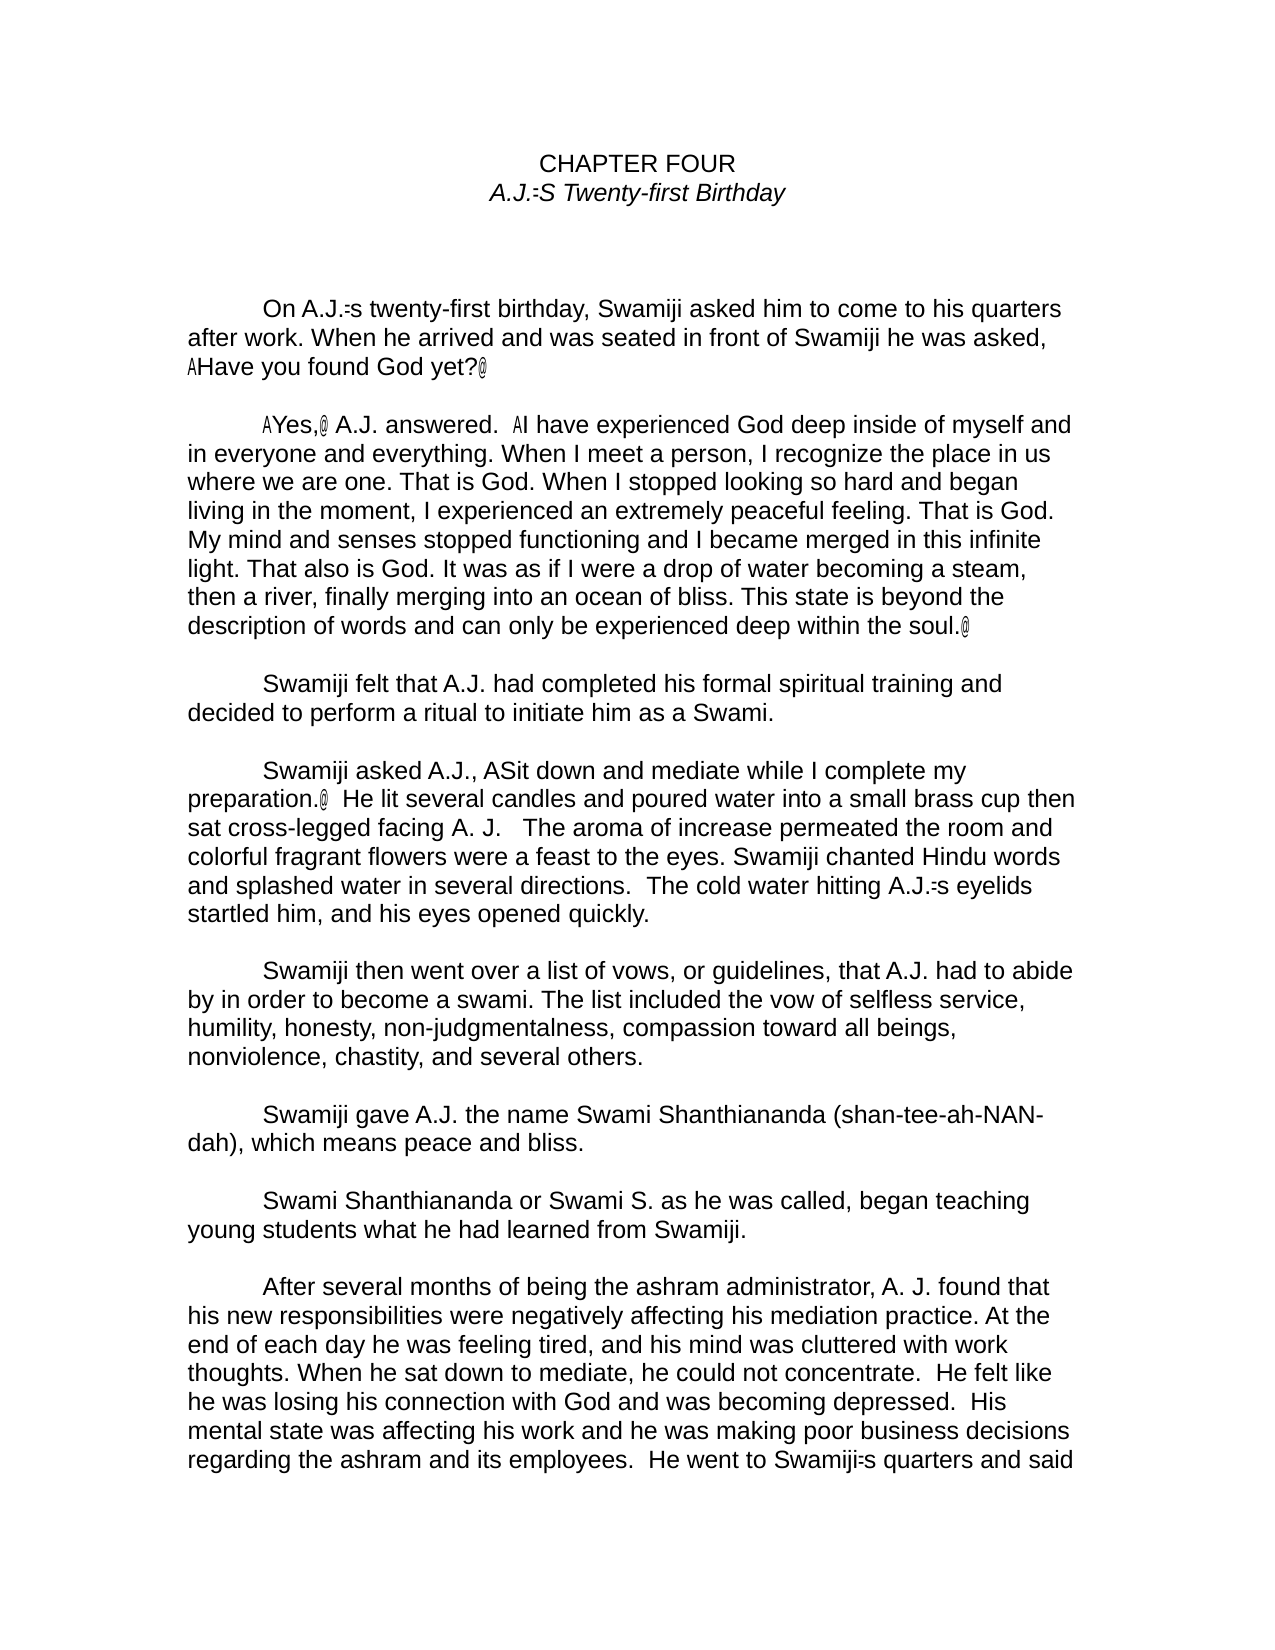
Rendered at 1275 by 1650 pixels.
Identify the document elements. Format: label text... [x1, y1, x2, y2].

text AYes,@ A.J. answered. AI have experienced God deep inside of myself and in everyone and everything. When I meet a person, I recognize the place in us where we are one. That is God. When I stopped looking so hard and began living in the moment, I experienced an extremely peaceful feeling. That is God. My mind and senses stopped functioning and I became merged in this infinite light. That also is God. It was as if I were a drop of water becoming a steam, then a river, finally merging into an ocean of bliss. This state is beyond the description of words and can only be experienced deep within the soul.@ [187, 410, 1080, 640]
text Swamiji gave A.J. the name Swami Shanthiananda (shan-tee-ah-NAN- dah), which means peace and bliss. [187, 1100, 1048, 1157]
text CHAPTER FOUR [414, 150, 861, 178]
text After several months of being the ashram administrator, A. J. found that his new responsibilities were negatively affecting his mediation practice. At the end of each day he was feeling tired, and his mind was cluttered with work thoughts. When he sat down to mediate, he could not concentrate. He felt like he was losing his connection with God and was becoming depressed. His mental state was affecting his work and he was making poor business decisions regarding the ashram and its employees. He went to Swamiji=s quarters and said [187, 1272, 1083, 1473]
text Swami Shanthiananda or Swami S. as he was called, began teaching young students what he had learned from Swamiji. [187, 1186, 1033, 1243]
text A.J.=S Twenty-first Birthday [414, 178, 861, 208]
text On A.J.=s twenty-first birthday, Swamiji asked him to come to his quarters after work. When he arrived and was seated in front of Swamiji he was asked, AHave you found God yet?@ [187, 294, 1072, 380]
text Swamiji felt that A.J. had completed his formal spiritual training and decided to perform a ritual to initiate him as a Swami. [187, 669, 1007, 727]
text Swamiji then went over a list of vows, or guidelines, that A.J. had to abide by in order to become a swami. The list included the vow of selfless service, humility, honesty, non-judgmentalness, compassion toward all beings, nonviolence, chastity, and several others. [187, 956, 1078, 1071]
text Swamiji asked A.J., ASit down and mediate while I complete my preparation.@ He lit several candles and poured water into a small brass cup then sat cross-legged facing A. J. The aroma of increase permeated the room and colorful fragrant flowers were a feast to the eyes. Swamiji chanted Hindu words and splashed water in several directions. The cold water hitting A.J.=s eyelids startled him, and his eyes opened quickly. [187, 756, 1087, 928]
